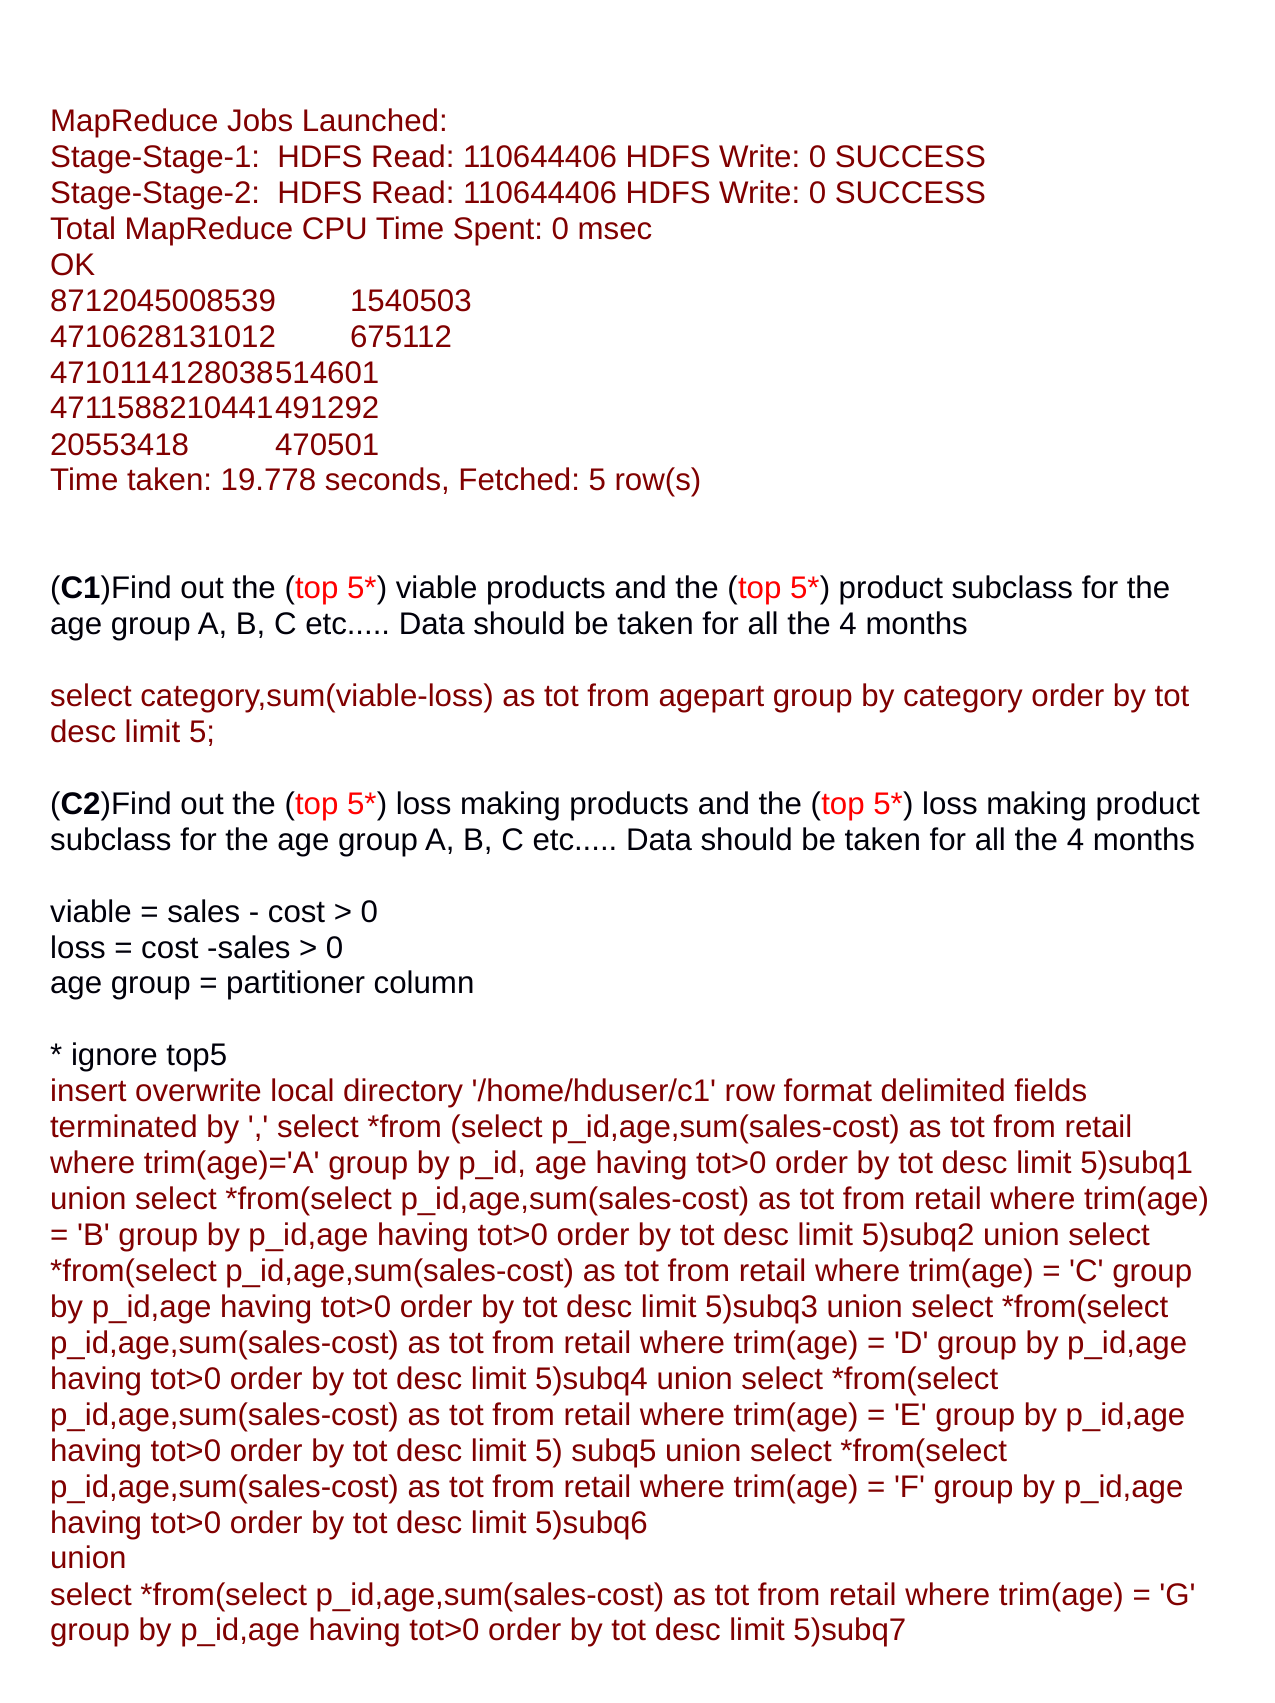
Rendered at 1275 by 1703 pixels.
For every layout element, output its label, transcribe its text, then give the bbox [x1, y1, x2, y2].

text select *from(select p_id,age,sum(sales-cost) as tot from retail where trim(age) = 'G' group by p_id,age having tot>0 order by tot desc limit 5)subq7 [50, 1576, 1225, 1647]
text OK [50, 246, 1225, 282]
text (C1)Find out the (top 5*) viable products and the (top 5*) product subclass for the age group A, B, C etc..... Data should be taken for all the 4 months [50, 569, 1225, 641]
text age group = partitioner column [50, 964, 1225, 1001]
text loss = cost -sales > 0 [50, 929, 1225, 964]
text Time taken: 19.778 seconds, Fetched: 5 row(s) [50, 461, 1225, 497]
text 4710628131012 675112 [50, 318, 1225, 354]
text Stage-Stage-2: HDFS Read: 110644406 HDFS Write: 0 SUCCESS [50, 174, 1225, 210]
text union [50, 1539, 1225, 1576]
text MapReduce Jobs Launched: [50, 102, 1225, 138]
text 4710114128038 514601 [50, 354, 1225, 389]
text 8712045008539 1540503 [50, 282, 1225, 318]
text insert overwrite local directory '/home/hduser/c1' row format delimited fields terminated by ',' select *from (select p_id,age,sum(sales-cost) as tot from retail where trim(age)='A' group by p_id, age having tot>0 order by tot desc limit 5)subq1 union select *from(select p_id,age,sum(sales-cost) as tot from retail where trim(age) = 'B' group by p_id,age having tot>0 order by tot desc limit 5)subq2 union select *from(select p_id,age,sum(sales-cost) as tot from retail where trim(age) = 'C' group by p_id,age having tot>0 order by tot desc limit 5)subq3 union select *from(select p_id,age,sum(sales-cost) as tot from retail where trim(age) = 'D' group by p_id,age having tot>0 order by tot desc limit 5)subq4 union select *from(select p_id,age,sum(sales-cost) as tot from retail where trim(age) = 'E' group by p_id,age having tot>0 order by tot desc limit 5) subq5 union select *from(select p_id,age,sum(sales-cost) as tot from retail where trim(age) = 'F' group by p_id,age having tot>0 order by tot desc limit 5)subq6 [50, 1072, 1225, 1539]
text 4711588210441 491292 [50, 389, 1225, 426]
text (C2)Find out the (top 5*) loss making products and the (top 5*) loss making product subclass for the age group A, B, C etc..... Data should be taken for all the 4 months [50, 785, 1225, 857]
text Stage-Stage-1: HDFS Read: 110644406 HDFS Write: 0 SUCCESS [50, 138, 1225, 174]
text viable = sales - cost > 0 [50, 893, 1225, 929]
text * ignore top5 [50, 1036, 1225, 1072]
text select category,sum(viable-loss) as tot from agepart group by category order by tot desc limit 5; [50, 677, 1225, 749]
text Total MapReduce CPU Time Spent: 0 msec [50, 210, 1225, 246]
text 20553418 470501 [50, 426, 1225, 461]
